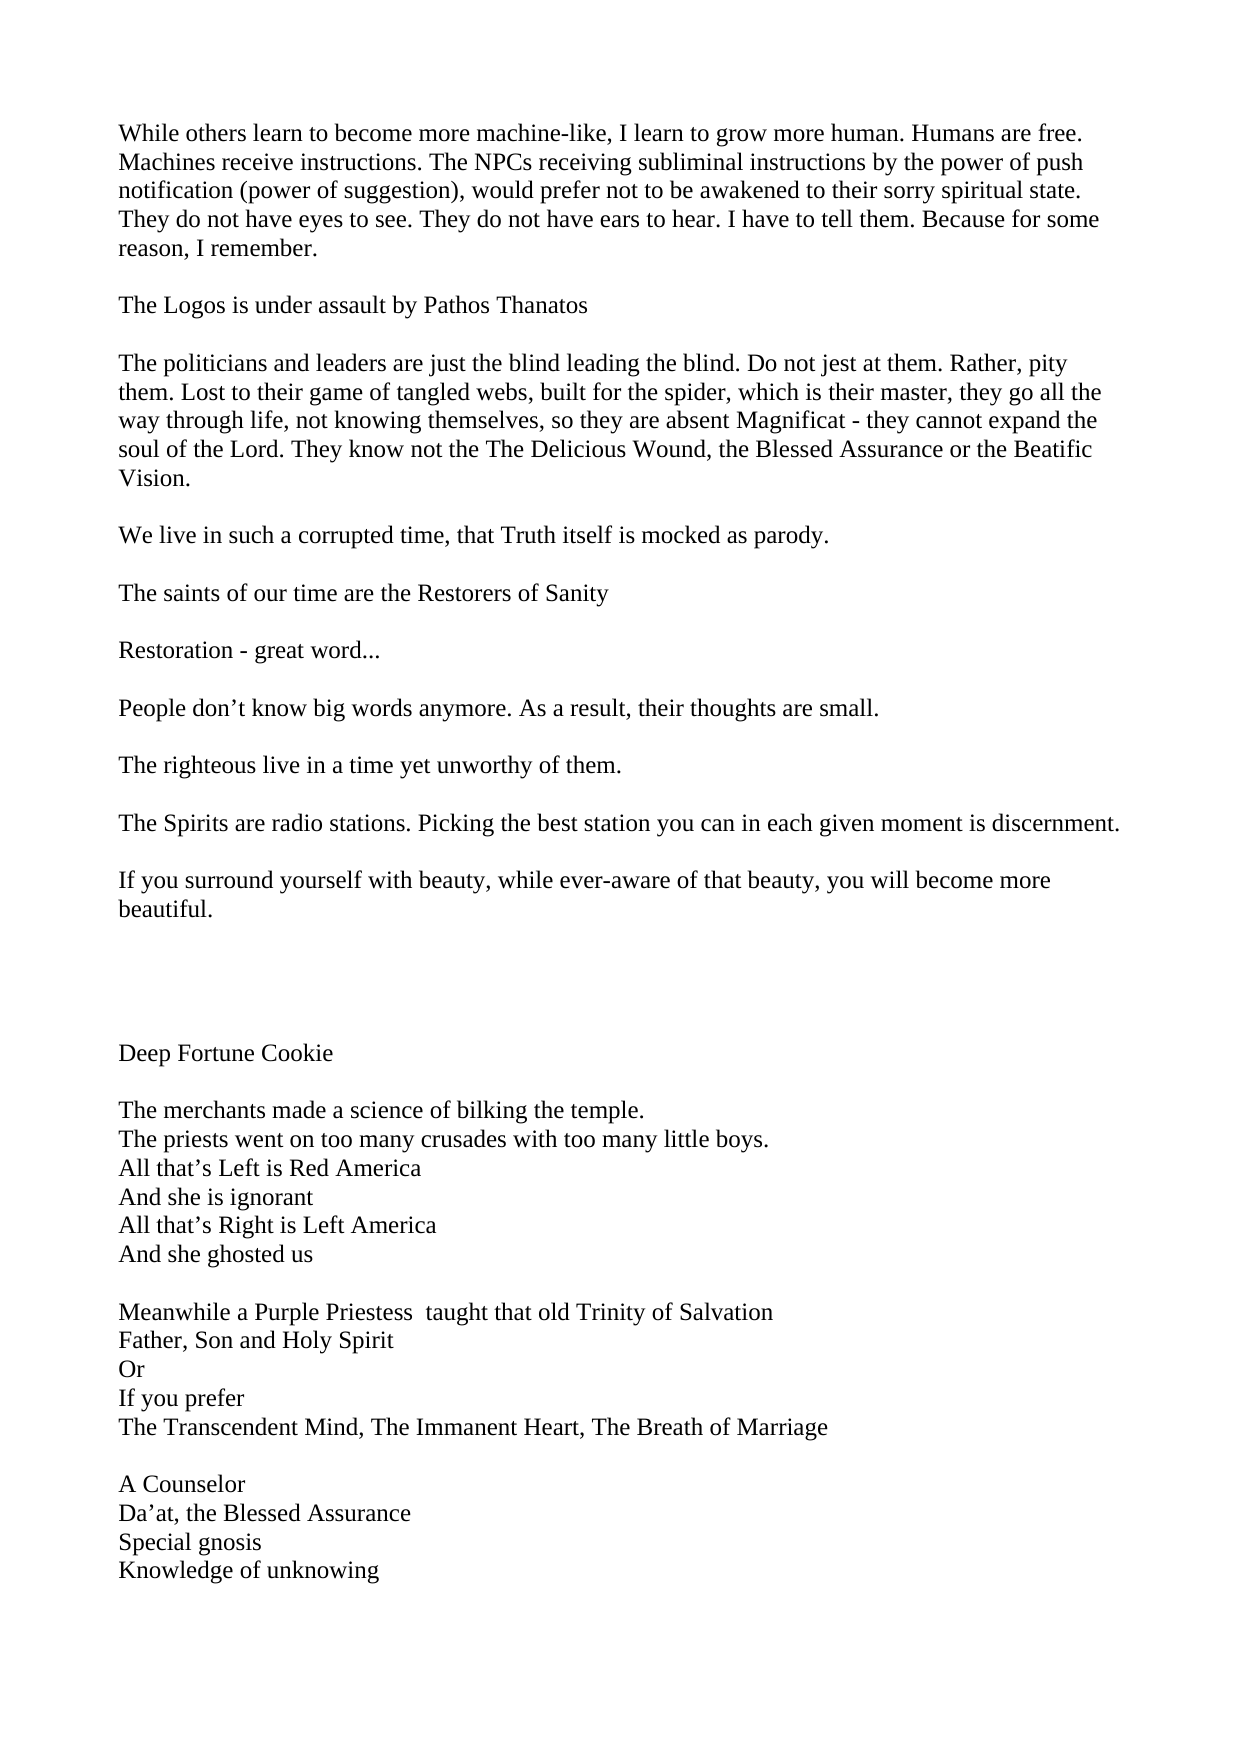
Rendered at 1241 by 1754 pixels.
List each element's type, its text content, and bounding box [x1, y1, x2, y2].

text The merchants made a science of bilking the temple. [118, 1096, 1122, 1124]
text Knowledge of unknowing [118, 1556, 1122, 1584]
text The Spirits are radio stations. Picking the best station you can in each given moment is discernment. [118, 808, 1122, 837]
text The priests went on too many crusades with too many little boys. [118, 1124, 1122, 1153]
text Father, Son and Holy Spirit [118, 1326, 1122, 1354]
text All that’s Right is Left America [118, 1211, 1122, 1239]
text The Transcendent Mind, The Immanent Heart, The Breath of Marriage [118, 1412, 1122, 1441]
text The politicians and leaders are just the blind leading the blind. Do not jest at them. Rather, pity them. Lost to their game of tangled webs, built for the spider, which is their master, they go all the way through life, not knowing themselves, so they are absent Magnificat - they cannot expand the soul of the Lord. They know not the The Delicious Wound, the Blessed Assurance or the Beatific Vision. [118, 348, 1122, 492]
text Meanwhile a Purple Priestess taught that old Trinity of Salvation [118, 1297, 1122, 1326]
text All that’s Left is Red America [118, 1153, 1122, 1182]
text While others learn to become more machine-like, I learn to grow more human. Humans are free. Machines receive instructions. The NPCs receiving subliminal instructions by the power of push notification (power of suggestion), would prefer not to be awakened to their sorry spiritual state. They do not have eyes to see. They do not have ears to hear. I have to tell them. Because for some reason, I remember. [118, 118, 1122, 262]
text The righteous live in a time yet unworthy of them. [118, 751, 1122, 779]
text If you prefer [118, 1383, 1122, 1412]
text And she ghosted us [118, 1239, 1122, 1268]
text Da’at, the Blessed Assurance [118, 1498, 1122, 1527]
text The Logos is under assault by Pathos Thanatos [118, 291, 1122, 319]
text Restoration - great word... [118, 636, 1122, 664]
text If you surround yourself with beauty, while ever-aware of that beauty, you will become more beautiful. [118, 866, 1122, 923]
text A Counselor [118, 1469, 1122, 1498]
text Or [118, 1354, 1122, 1383]
text And she is ignorant [118, 1182, 1122, 1211]
text Deep Fortune Cookie [118, 1038, 1122, 1067]
text We live in such a corrupted time, that Truth itself is mocked as parody. [118, 521, 1122, 549]
text Special gnosis [118, 1527, 1122, 1556]
text People don’t know big words anymore. As a result, their thoughts are small. [118, 693, 1122, 722]
text The saints of our time are the Restorers of Sanity [118, 578, 1122, 607]
